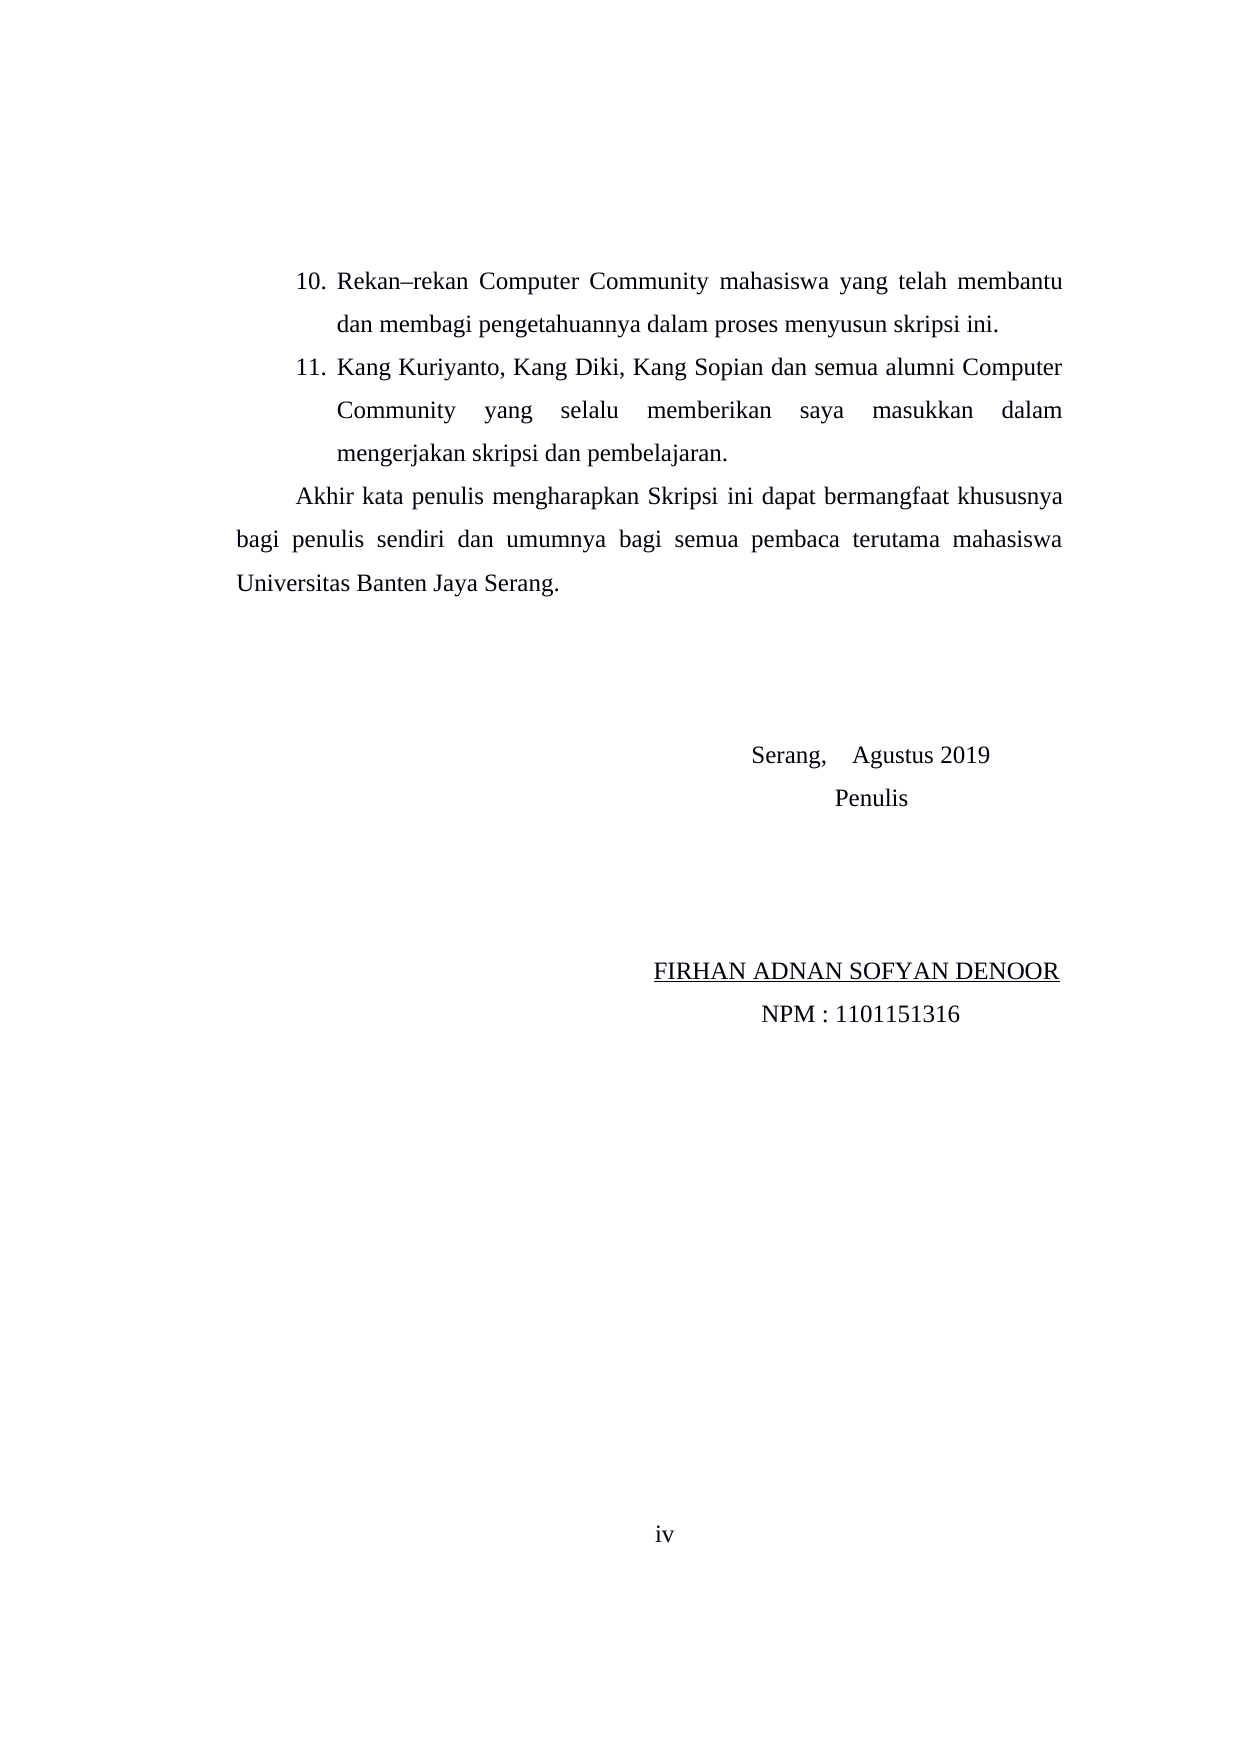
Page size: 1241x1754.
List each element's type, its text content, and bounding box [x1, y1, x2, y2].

list Kang Kuriyanto, Kang Diki, Kang Sopian dan semua alumni Computer Community yang selalu memberikan saya masukkan dalam mengerjakan skripsi dan pembelajaran. [295, 352, 1063, 467]
text Penulis [236, 783, 1063, 812]
text Akhir kata penulis mengharapkan Skripsi ini dapat bermangfaat khususnya bagi penulis sendiri dan umumnya bagi semua pembaca terutama mahasiswa Universitas Banten Jaya Serang. [236, 481, 1063, 596]
text FIRHAN ADNAN SOFYAN DENOOR [236, 956, 1063, 984]
list Rekan–rekan Computer Community mahasiswa yang telah membantu dan membagi pengetahuannya dalam proses menyusun skripsi ini. [295, 266, 1063, 338]
text NPM : 1101151316 [386, 999, 1063, 1028]
text Serang, Agustus 2019 [236, 740, 1063, 769]
